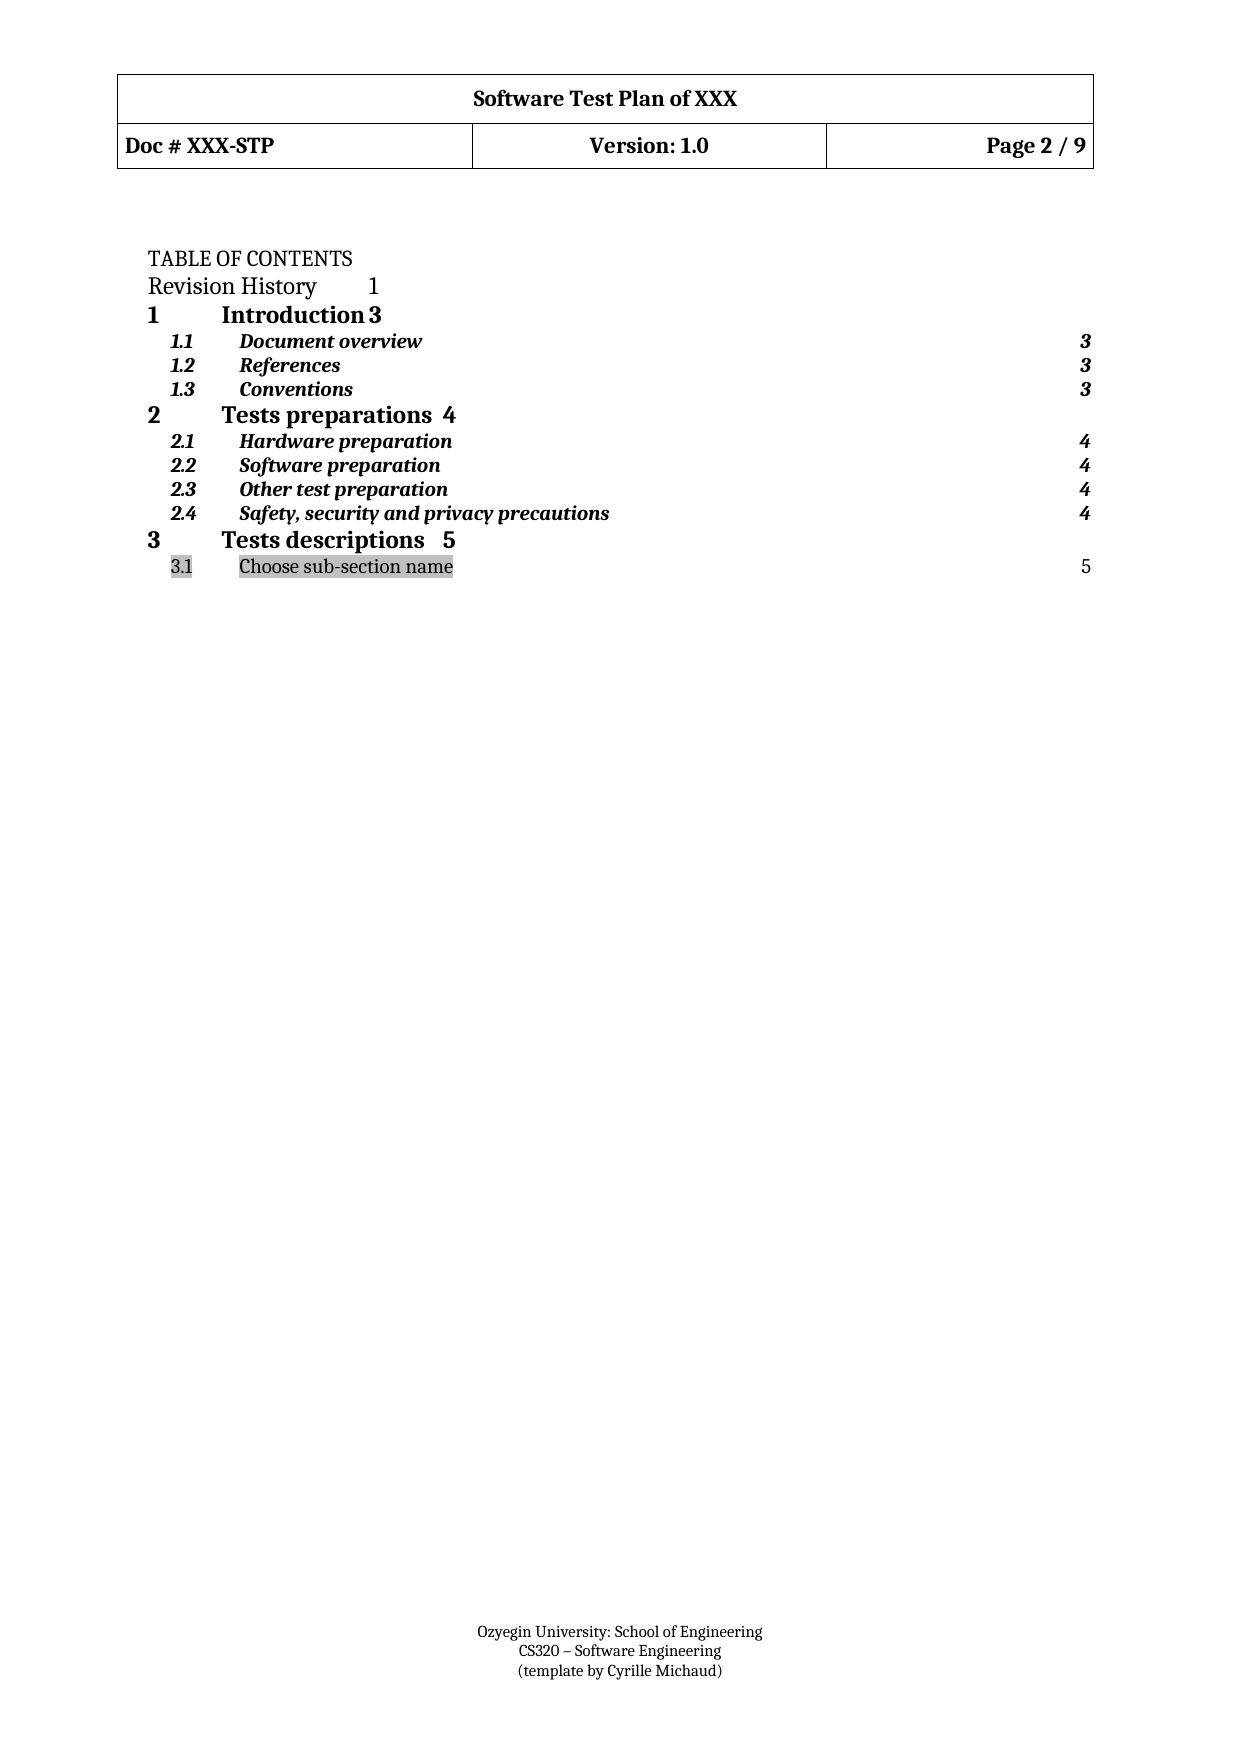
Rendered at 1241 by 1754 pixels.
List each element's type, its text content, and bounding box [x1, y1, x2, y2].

text 3 Tests descriptions 5 [148, 526, 1092, 554]
text TABLE OF CONTENTS [148, 245, 1092, 272]
text 2.1 Hardware preparation 4 [171, 430, 1092, 454]
text 2.2 Software preparation 4 [171, 454, 1092, 478]
text 1 Introduction 3 [148, 301, 1092, 329]
text 2 Tests preparations 4 [148, 401, 1092, 430]
text Revision History 1 [148, 272, 1092, 301]
text 2.4 Safety, security and privacy precautions 4 [171, 502, 1092, 526]
text 1.1 Document overview 3 [171, 329, 1092, 353]
text 3.1 Choose sub-section name 5 [171, 554, 1092, 578]
text 1.2 References 3 [171, 353, 1092, 377]
text 1.3 Conventions 3 [171, 377, 1092, 401]
text 2.3 Other test preparation 4 [171, 478, 1092, 502]
